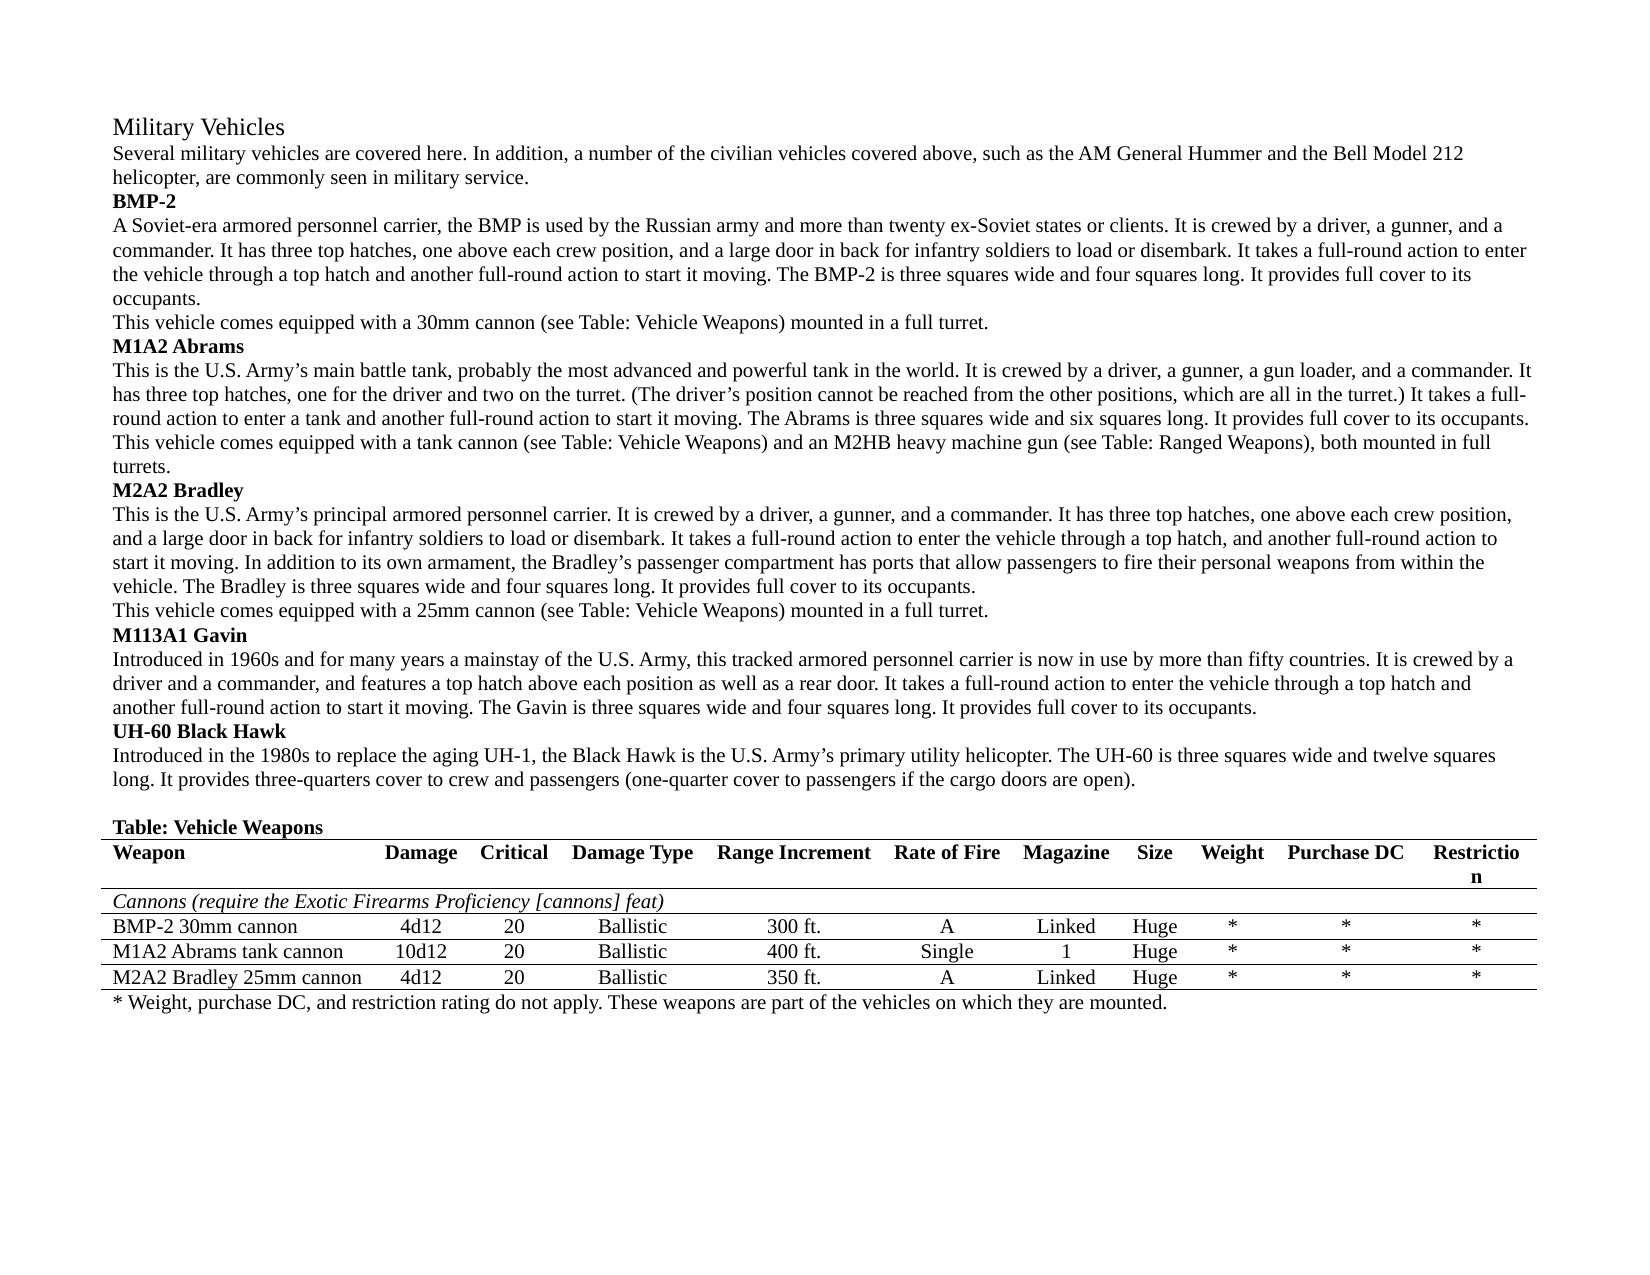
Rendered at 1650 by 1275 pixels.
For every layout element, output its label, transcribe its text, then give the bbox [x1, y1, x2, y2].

table_cell 20 [469, 914, 559, 938]
table_cell Ballistic [560, 940, 705, 963]
table_cell Critical [469, 840, 559, 888]
subtitle M113A1 Gavin [112, 622, 1537, 647]
table_cell 4d12 [373, 914, 469, 938]
table_cell Range Increment [705, 840, 882, 888]
table_cell Magazine [1011, 840, 1121, 888]
table_cell Single [883, 940, 1011, 963]
table_cell 10d12 [373, 940, 469, 963]
text A Soviet-era armored personnel carrier, the BMP is used by the Russian army and more than twenty ex-Soviet states or clients. It is crewed by a driver, a gunner, and a commander. It has three top hatches, one above each crew position, and a large door in back for infantry soldiers to load or disembark. It takes a full-round action to enter the vehicle through a top hatch and another full-round action to start it moving. The BMP-2 is three squares wide and four squares long. It provides full cover to its occupants. [112, 213, 1537, 310]
table_cell Weight [1189, 840, 1276, 888]
table_cell 4d12 [373, 965, 469, 989]
table_header Table: Vehicle Weapons [101, 815, 1537, 839]
table_cell Purchase DC [1276, 840, 1416, 888]
table_cell * [1416, 940, 1537, 963]
table_cell Huge [1121, 965, 1189, 989]
table_cell 20 [469, 940, 559, 963]
table_cell * [1189, 940, 1276, 963]
text Several military vehicles are covered here. In addition, a number of the civilian vehicles covered above, such as the AM General Hummer and the Bell Model 212 helicopter, are commonly seen in military service. [112, 141, 1537, 189]
text This vehicle comes equipped with a 30mm cannon (see Table: Vehicle Weapons) mounted in a full turret. [112, 310, 1537, 334]
text Introduced in the 1980s to replace the aging UH-1, the Black Hawk is the U.S. Army’s primary utility helicopter. The UH-60 is three squares wide and twelve squares long. It provides three-quarters cover to crew and passengers (one-quarter cover to passengers if the cargo doors are open). [112, 743, 1537, 791]
table_cell Damage Type [560, 840, 705, 888]
subtitle M2A2 Bradley [112, 478, 1537, 502]
table_cell Ballistic [560, 914, 705, 938]
table_cell Size [1121, 840, 1189, 888]
table_cell 350 ft. [705, 965, 882, 989]
table_cell * [1189, 965, 1276, 989]
table_cell Restriction [1416, 840, 1537, 888]
table_cell * [1276, 940, 1416, 963]
text Introduced in 1960s and for many years a mainstay of the U.S. Army, this tracked armored personnel carrier is now in use by more than fifty countries. It is crewed by a driver and a commander, and features a top hatch above each position as well as a rear door. It takes a full-round action to enter the vehicle through a top hatch and another full-round action to start it moving. The Gavin is three squares wide and four squares long. It provides full cover to its occupants. [112, 647, 1537, 719]
table_cell * [1189, 914, 1276, 938]
table_cell * [1276, 914, 1416, 938]
subtitle M1A2 Abrams [112, 334, 1537, 358]
table_cell 20 [469, 965, 559, 989]
table_cell Huge [1121, 940, 1189, 963]
table_cell Linked [1011, 914, 1121, 938]
table_cell 400 ft. [705, 940, 882, 963]
subtitle UH-60 Black Hawk [112, 719, 1537, 743]
table_cell * [1416, 914, 1537, 938]
table_cell Ballistic [560, 965, 705, 989]
table_cell Cannons (require the Exotic Firearms Proficiency [cannons] feat) [101, 889, 1537, 913]
table_cell Linked [1011, 965, 1121, 989]
table_cell A [883, 914, 1011, 938]
subtitle Military Vehicles [112, 112, 1537, 141]
table_cell Weapon [101, 840, 373, 888]
table_cell 300 ft. [705, 914, 882, 938]
subtitle BMP-2 [112, 189, 1537, 213]
table_cell M2A2 Bradley 25mm cannon [101, 965, 373, 989]
table_cell * Weight, purchase DC, and restriction rating do not apply. These weapons are part of the vehicles on which they are mounted. [101, 990, 1537, 1014]
table_cell Huge [1121, 914, 1189, 938]
text This is the U.S. Army’s main battle tank, probably the most advanced and powerful tank in the world. It is crewed by a driver, a gunner, a gun loader, and a commander. It has three top hatches, one for the driver and two on the turret. (The driver’s position cannot be reached from the other positions, which are all in the turret.) It takes a full-round action to enter a tank and another full-round action to start it moving. The Abrams is three squares wide and six squares long. It provides full cover to its occupants. [112, 358, 1537, 430]
table_cell * [1416, 965, 1537, 989]
text This vehicle comes equipped with a 25mm cannon (see Table: Vehicle Weapons) mounted in a full turret. [112, 598, 1537, 622]
table_cell Rate of Fire [883, 840, 1011, 888]
table_cell 1 [1011, 940, 1121, 963]
table_cell A [883, 965, 1011, 989]
table_cell * [1276, 965, 1416, 989]
text This vehicle comes equipped with a tank cannon (see Table: Vehicle Weapons) and an M2HB heavy machine gun (see Table: Ranged Weapons), both mounted in full turrets. [112, 430, 1537, 478]
table_cell M1A2 Abrams tank cannon [101, 940, 373, 963]
text This is the U.S. Army’s principal armored personnel carrier. It is crewed by a driver, a gunner, and a commander. It has three top hatches, one above each crew position, and a large door in back for infantry soldiers to load or disembark. It takes a full-round action to enter the vehicle through a top hatch, and another full-round action to start it moving. In addition to its own armament, the Bradley’s passenger compartment has ports that allow passengers to fire their personal weapons from within the vehicle. The Bradley is three squares wide and four squares long. It provides full cover to its occupants. [112, 502, 1537, 598]
table_cell BMP-2 30mm cannon [101, 914, 373, 938]
table_cell Damage [373, 840, 469, 888]
